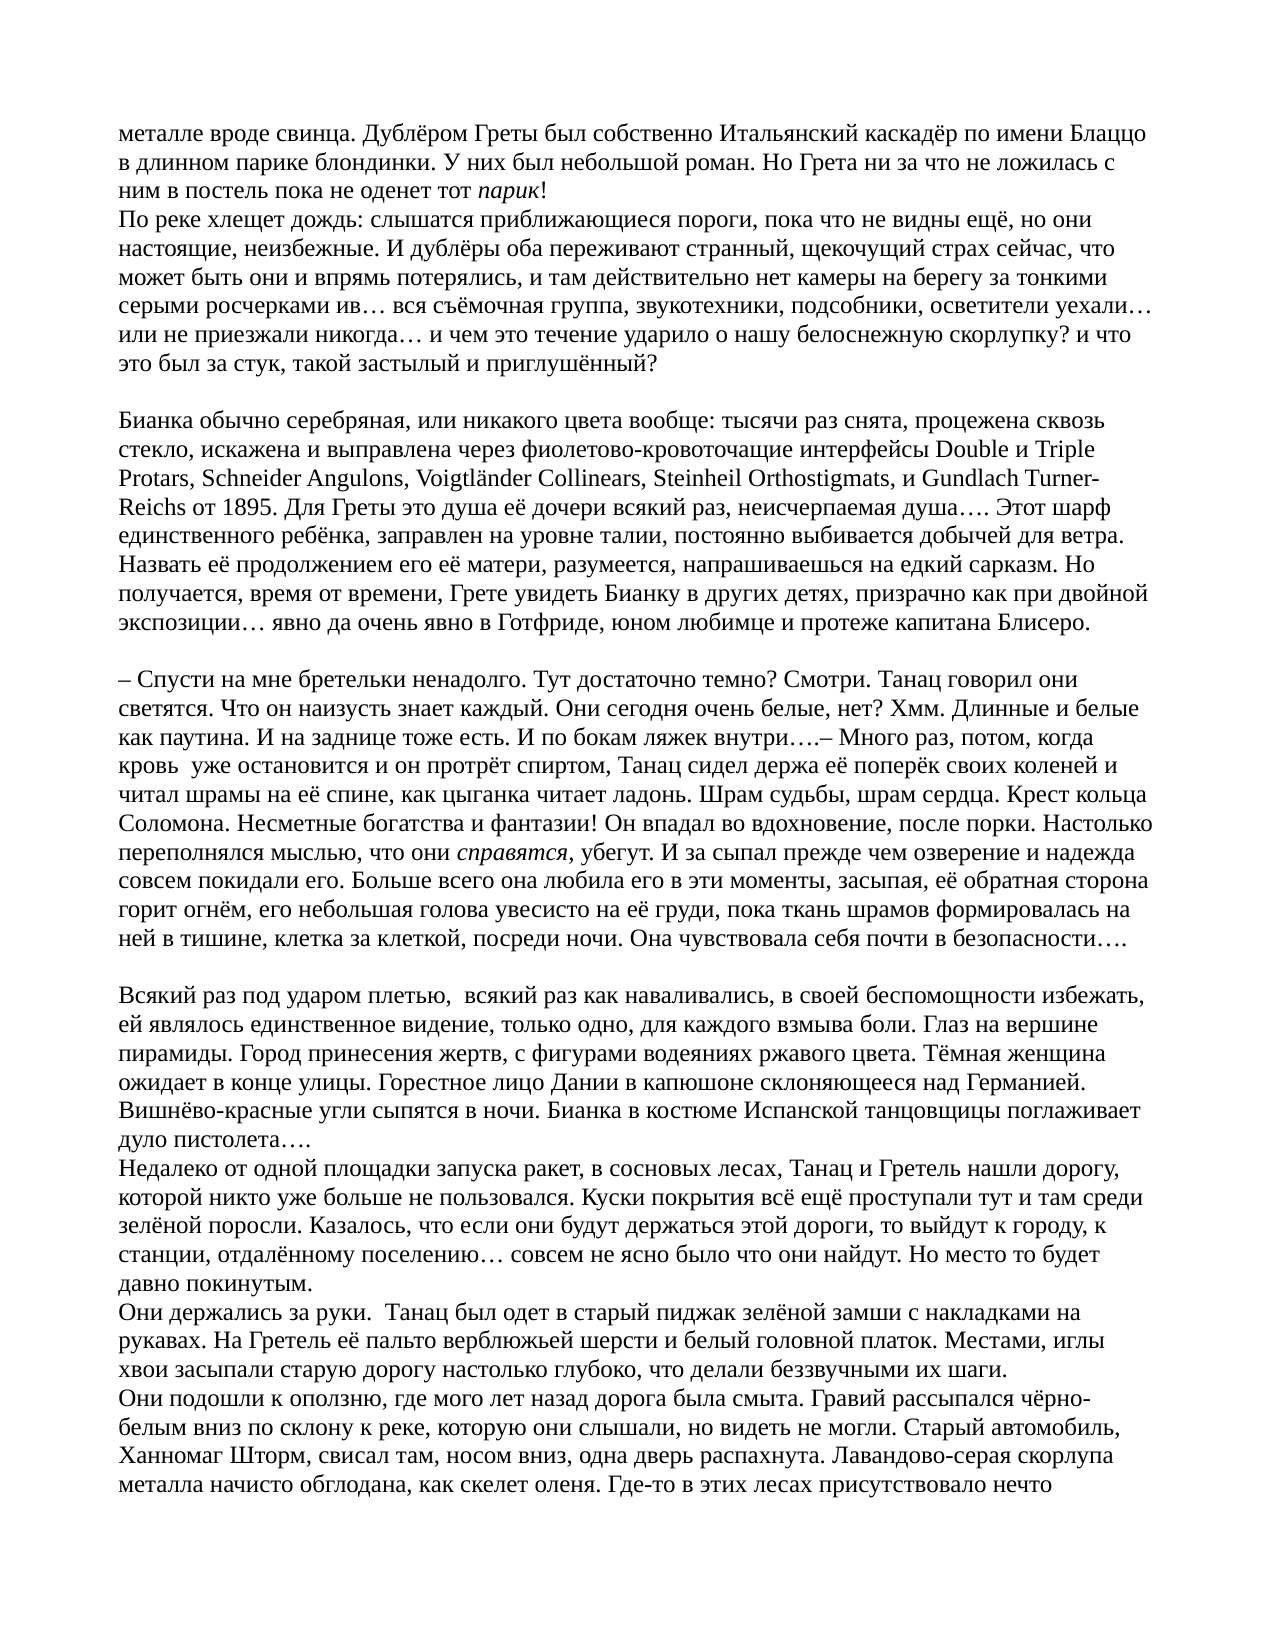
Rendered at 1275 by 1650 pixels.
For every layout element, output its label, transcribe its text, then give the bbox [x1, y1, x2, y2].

text Они подошли к оползню, где мого лет назад дорога была смыта. Гравий рассыпался чёрно-белым вниз по склону к реке, которую они слышали, но видеть не могли. Старый автомобиль, Ханномаг Шторм, свисал там, носом вниз, одна дверь распахнута. Лавандово-серая скорлупа металла начисто обглодана, как скелет оленя. Где-то в этих лесах присутствовало нечто [118, 1383, 1157, 1498]
text Всякий раз под ударом плетью, всякий раз как наваливались, в своей беспомощности избежать, ей являлось единственное видение, только одно, для каждого взмыва боли. Глаз на вершине пирамиды. Город принесения жертв, с фигурами водеяниях ржавого цвета. Тёмная женщина ожидает в конце улицы. Горестное лицо Дании в капюшоне склоняющееся над Германией. Вишнёво-красные угли сыпятся в ночи. Бианка в костюме Испанской танцовщицы поглаживает дуло пистолета…. [118, 981, 1157, 1153]
text Недалеко от одной площадки запуска ракет, в сосновых лесах, Танац и Гретель нашли дорогу, которой никто уже больше не пользовался. Куски покрытия всё ещё проступали тут и там среди зелёной поросли. Казалось, что если они будут держаться этой дороги, то выйдут к городу, к станции, отдалённому поселению… совсем не ясно было что они найдут. Но место то будет давно покинутым. [118, 1153, 1157, 1297]
text По реке хлещет дождь: слышатся приближающиеся пороги, пока что не видны ещё, но они настоящие, неизбежные. И дублёры оба переживают странный, щекочущий страх сейчас, что может быть они и впрямь потерялись, и там действительно нет камеры на берегу за тонкими серыми росчерками ив… вся съёмочная группа, звукотехники, подсобники, осветители уехали… или не приезжали никогда… и чем это течение ударило о нашу белоснежную скорлупку? и что это был за стук, такой застылый и приглушённый? [118, 204, 1157, 377]
text – Спусти на мне бретельки ненадолго. Тут достаточно темно? Смотри. Танац говорил они светятся. Что он наизусть знает каждый. Они сегодня очень белые, нет? Хмм. Длинные и белые как паутина. И на заднице тоже есть. И по бокам ляжек внутри….– Много раз, потом, когда кровь уже остановится и он протрёт спиртом, Танац сидел держа её поперёк своих коленей и читал шрамы на её спине, как цыганка читает ладонь. Шрам судьбы, шрам сердца. Крест кольца Соломона. Несметные богатства и фантазии! Он впадал во вдохновение, после порки. Настолько переполнялся мыслью, что они справятся, убегут. И за сыпал прежде чем озверение и надежда совсем покидали его. Больше всего она любила его в эти моменты, засыпая, её обратная сторона горит огнём, его небольшая голова увесисто на её груди, пока ткань шрамов формировалась на ней в тишине, клетка за клеткой, посреди ночи. Она чувствовала себя почти в безопасности…. [118, 664, 1157, 952]
text Они держались за руки. Танац был одет в старый пиджак зелёной замши с накладками на рукавах. На Гретель её пальто верблюжьей шерсти и белый головной платок. Местами, иглы хвои засыпали старую дорогу настолько глубоко, что делали беззвучными их шаги. [118, 1297, 1157, 1383]
text металле вроде свинца. Дублёром Греты был собственно Итальянский каскадёр по имени Блаццо в длинном парике блондинки. У них был небольшой роман. Но Грета ни за что не ложилась с ним в постель пока не оденет тот парик! [118, 118, 1157, 204]
text Бианка обычно серебряная, или никакого цвета вообще: тысячи раз снята, процежена сквозь стекло, искажена и выправлена через фиолетово-кровоточащие интерфейсы Double и Triple Protars, Schneider Angulons, Voigtländer Collinears, Steinheil Orthostigmats, и Gundlach Turner-Reichs от 1895. Для Греты это душа её дочери всякий раз, неисчерпаемая душа…. Этот шарф единственного ребёнка, заправлен на уровне талии, постоянно выбивается добычей для ветра. Назвать её продолжением его её матери, разумеется, напрашиваешься на едкий сарказм. Но получается, время от времени, Грете увидеть Бианку в других детях, призрачно как при двойной экспозиции… явно да очень явно в Готфриде, юном любимце и протеже капитана Блисеро. [118, 406, 1157, 636]
